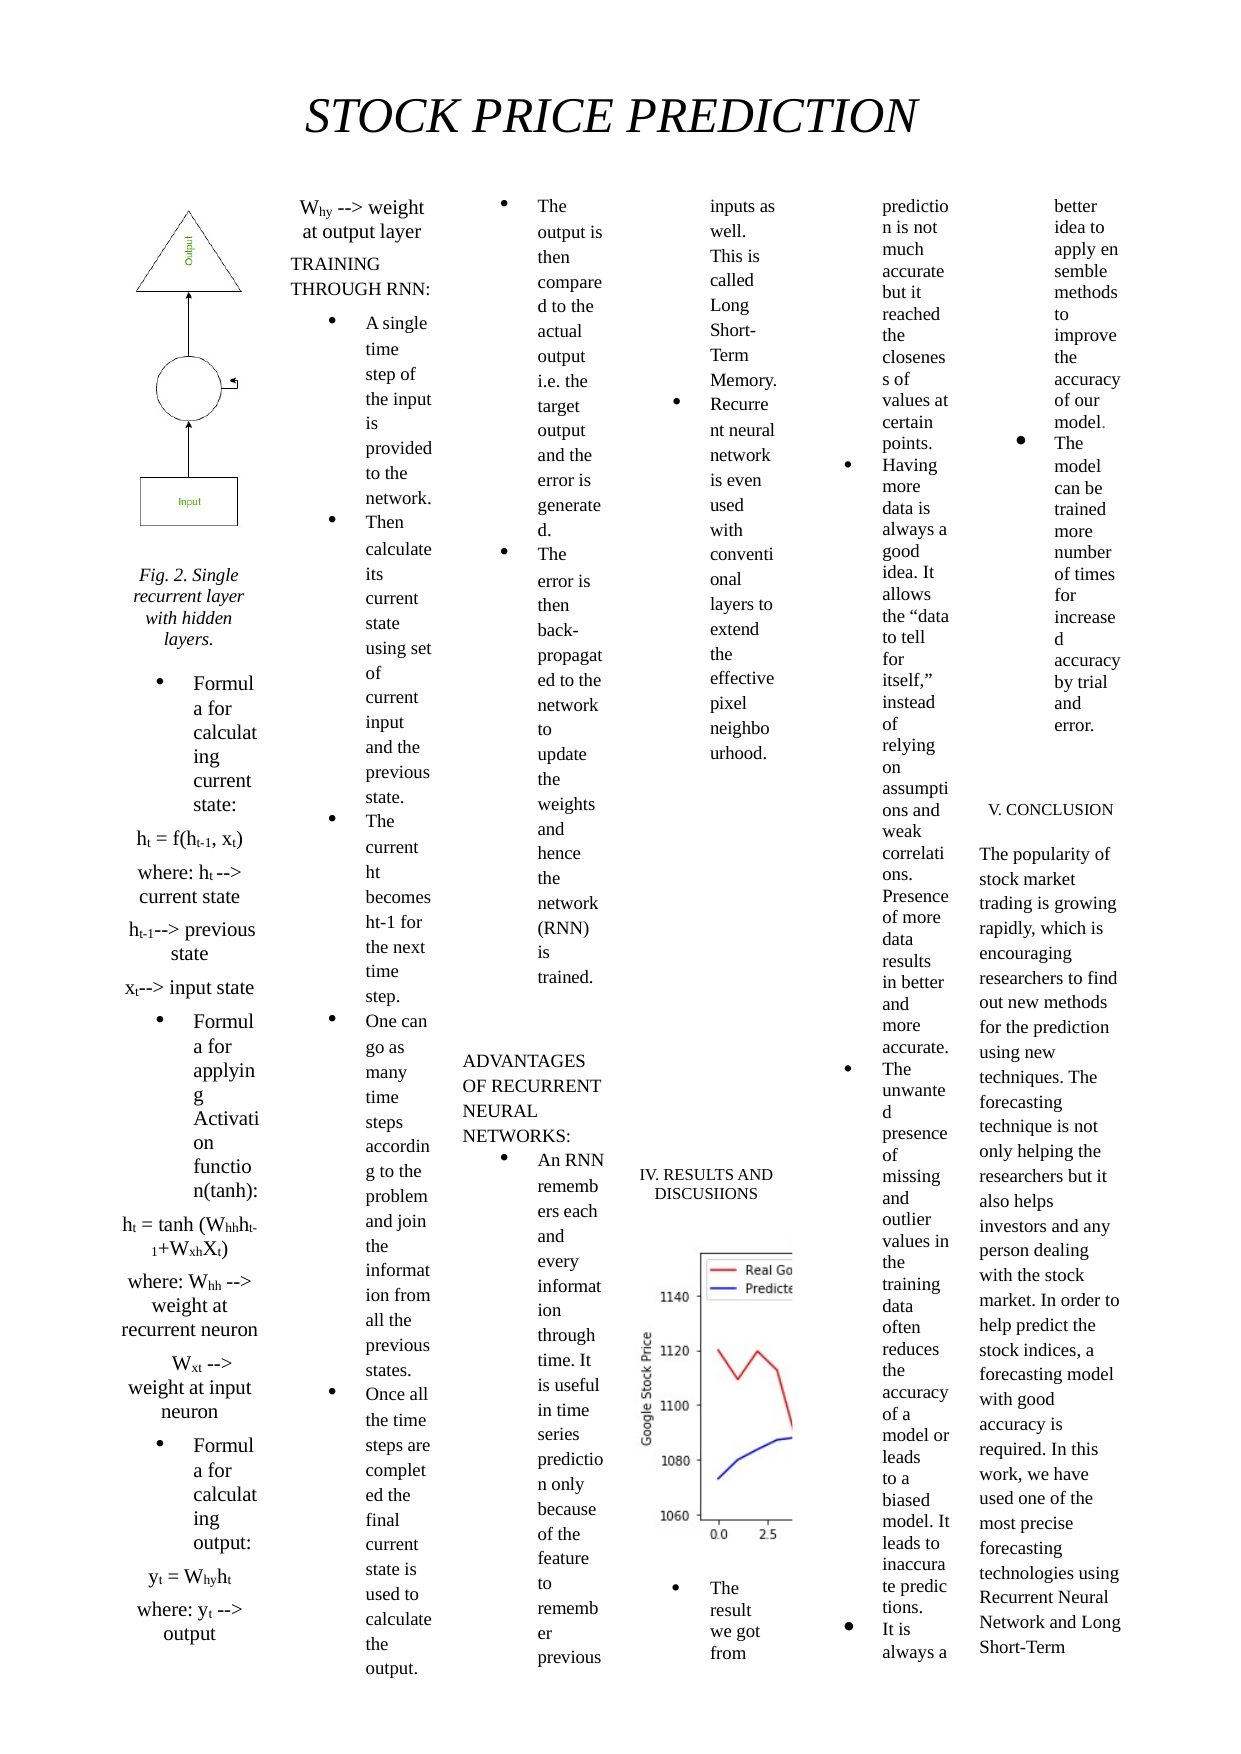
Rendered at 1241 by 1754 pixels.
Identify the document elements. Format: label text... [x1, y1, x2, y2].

list Formula for calculating output: [156, 1433, 261, 1554]
text ADVANTAGES OF RECURRENT NEURAL NETWORKS: [462, 1025, 605, 1146]
list The unwanted presence of missing and outlier values in the training data often reduces the accuracy of a model or leads to a biased model. It leads to inaccurate predictions. [844, 1057, 950, 1618]
list Having more data is always a good idea. It allows the “data to tell for itself,” instead of relying on assumptions and weak correlations. Presence of more data results in better and more accurate. [844, 454, 950, 1057]
text where: Whh --> weight at recurrent neuron [118, 1269, 261, 1341]
list inputs as well. This is called Long Short-Term Memory. [672, 195, 778, 390]
list Formula for calculating current state: [156, 671, 261, 816]
list The error is then back-propagated to the network to update the weights and hence the network (RNN) is trained. [500, 543, 605, 988]
text where: yt --> output [118, 1597, 261, 1645]
list Then calculate its current state using set of current input and the previous state. [328, 511, 433, 807]
list The output is then compared to the actual output i.e. the target output and the error is generated. [500, 195, 605, 540]
text Wxt --> weight at input neuron [118, 1351, 261, 1423]
list One can go as many time steps according to the problem and join the information from all the previous states. [328, 1010, 433, 1380]
list Once all the time steps are completed the final current state is used to calculate the output. [328, 1383, 433, 1679]
list It is always a better idea to apply ensemble methods to improve the accuracy of our model. [1017, 195, 1122, 432]
text ht-1--> previous state [118, 917, 261, 965]
list The current ht becomes ht-1 for the next time step. [328, 810, 433, 1007]
list An RNN remembers each and every information through time. It is useful in time series prediction only because of the feature to remember previous [500, 1149, 605, 1668]
list Formula for applying Activation function(tanh): [156, 1009, 261, 1202]
text yt = Whyht [118, 1563, 261, 1588]
list A single time step of the input is provided to the network. [328, 312, 433, 508]
list It is always a better idea to apply ensemble methods to improve the accuracy of our model. [844, 1618, 950, 1662]
text where: ht --> current state [118, 859, 261, 908]
text Fig. 2. Single recurrent layer with hidden layers. [118, 563, 261, 650]
list The result we got from [672, 1577, 778, 1663]
text Why --> weight at output layer [290, 195, 433, 243]
text TRAINING THROUGH RNN: [290, 253, 433, 299]
text xt--> input state [118, 975, 261, 999]
text The popularity of stock market trading is growing rapidly, which is encouraging researchers to find out new methods for the prediction using new techniques. The forecasting technique is not only helping the researchers but it also helps investors and any person dealing with the stock market. In order to help predict the stock indices, a forecasting model with good accuracy is required. In this work, we have used one of the most precise forecasting technologies using Recurrent Neural Network and Long Short-Term [979, 843, 1122, 1657]
text ht = f(ht-1, xt) [118, 826, 261, 850]
list Recurrent neural network is even used with conventional layers to extend the effective pixel neighbourhood. [672, 393, 778, 763]
text V. CONCLUSION [979, 800, 1122, 819]
list The model can be trained more number of times for increased accuracy by trial and error. [1017, 432, 1122, 735]
list prediction is not much accurate but it reached the closeness of values at certain points. [844, 195, 950, 454]
text ht = tanh (Whhht-1+WxhXt) [118, 1212, 261, 1260]
text IV. RESULTS AND DISCUSIIONS [635, 1164, 778, 1203]
